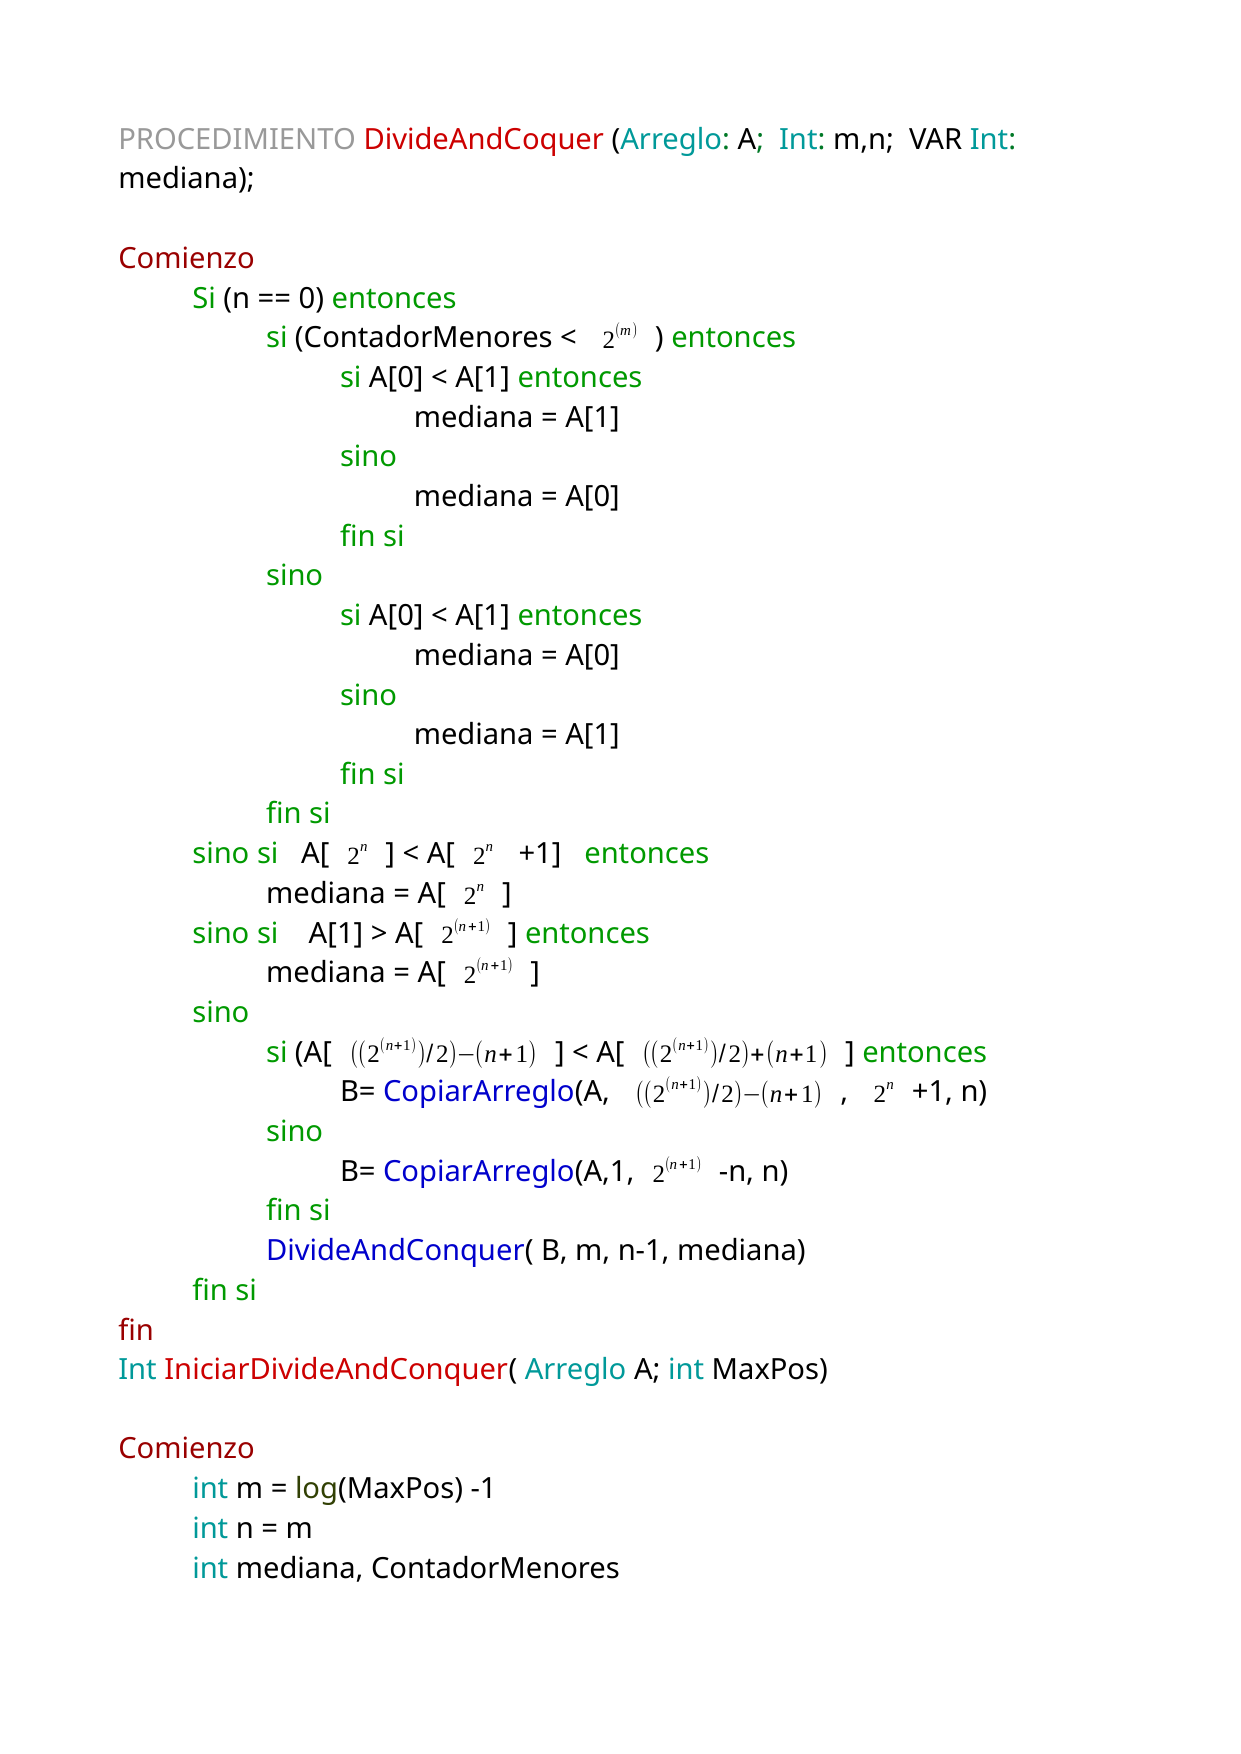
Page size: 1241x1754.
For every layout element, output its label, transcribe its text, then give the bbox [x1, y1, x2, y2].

text Comienzo [118, 1428, 1122, 1467]
text sino [118, 991, 1122, 1031]
text fin si [118, 1190, 1122, 1229]
text sino [118, 555, 1122, 594]
text sino [118, 674, 1122, 713]
text B= CopiarArreglo(A,1,-n, n) [118, 1150, 1122, 1190]
text si (A[] < A[] entonces [118, 1031, 1122, 1071]
text si (ContadorMenores < ) entonces [118, 317, 1122, 356]
text mediana = A[1] [118, 713, 1122, 753]
text int n = m [118, 1507, 1122, 1547]
text mediana = A[0] [118, 475, 1122, 515]
text sino si A[1] > A[] entonces [118, 912, 1122, 952]
text mediana = A[1] [118, 396, 1122, 436]
text fin si [118, 1269, 1122, 1309]
text fin si [118, 753, 1122, 793]
text Int IniciarDivideAndConquer( Arreglo A; int MaxPos) [118, 1348, 1122, 1388]
text int m = log(MaxPos) -1 [118, 1467, 1122, 1507]
text sino [118, 1110, 1122, 1150]
text Comienzo [118, 237, 1122, 277]
text B= CopiarArreglo(A, , +1, n) [118, 1071, 1122, 1110]
text mediana = A[] [118, 952, 1122, 991]
text fin si [118, 793, 1122, 832]
text fin si [118, 515, 1122, 555]
text sino [118, 436, 1122, 475]
text mediana = A[] [118, 872, 1122, 912]
text fin [118, 1309, 1122, 1348]
text PROCEDIMIENTO DivideAndCoquer (Arreglo: A; Int: m,n; VAR Int: mediana); [118, 118, 1122, 197]
text DivideAndConquer( B, m, n-1, mediana) [118, 1229, 1122, 1269]
text int mediana, ContadorMenores [118, 1547, 1122, 1587]
text sino si A[] < A[ +1] entonces [118, 832, 1122, 872]
text si A[0] < A[1] entonces [118, 594, 1122, 634]
text Si (n == 0) entonces [118, 277, 1122, 317]
text si A[0] < A[1] entonces [118, 356, 1122, 396]
text mediana = A[0] [118, 634, 1122, 674]
